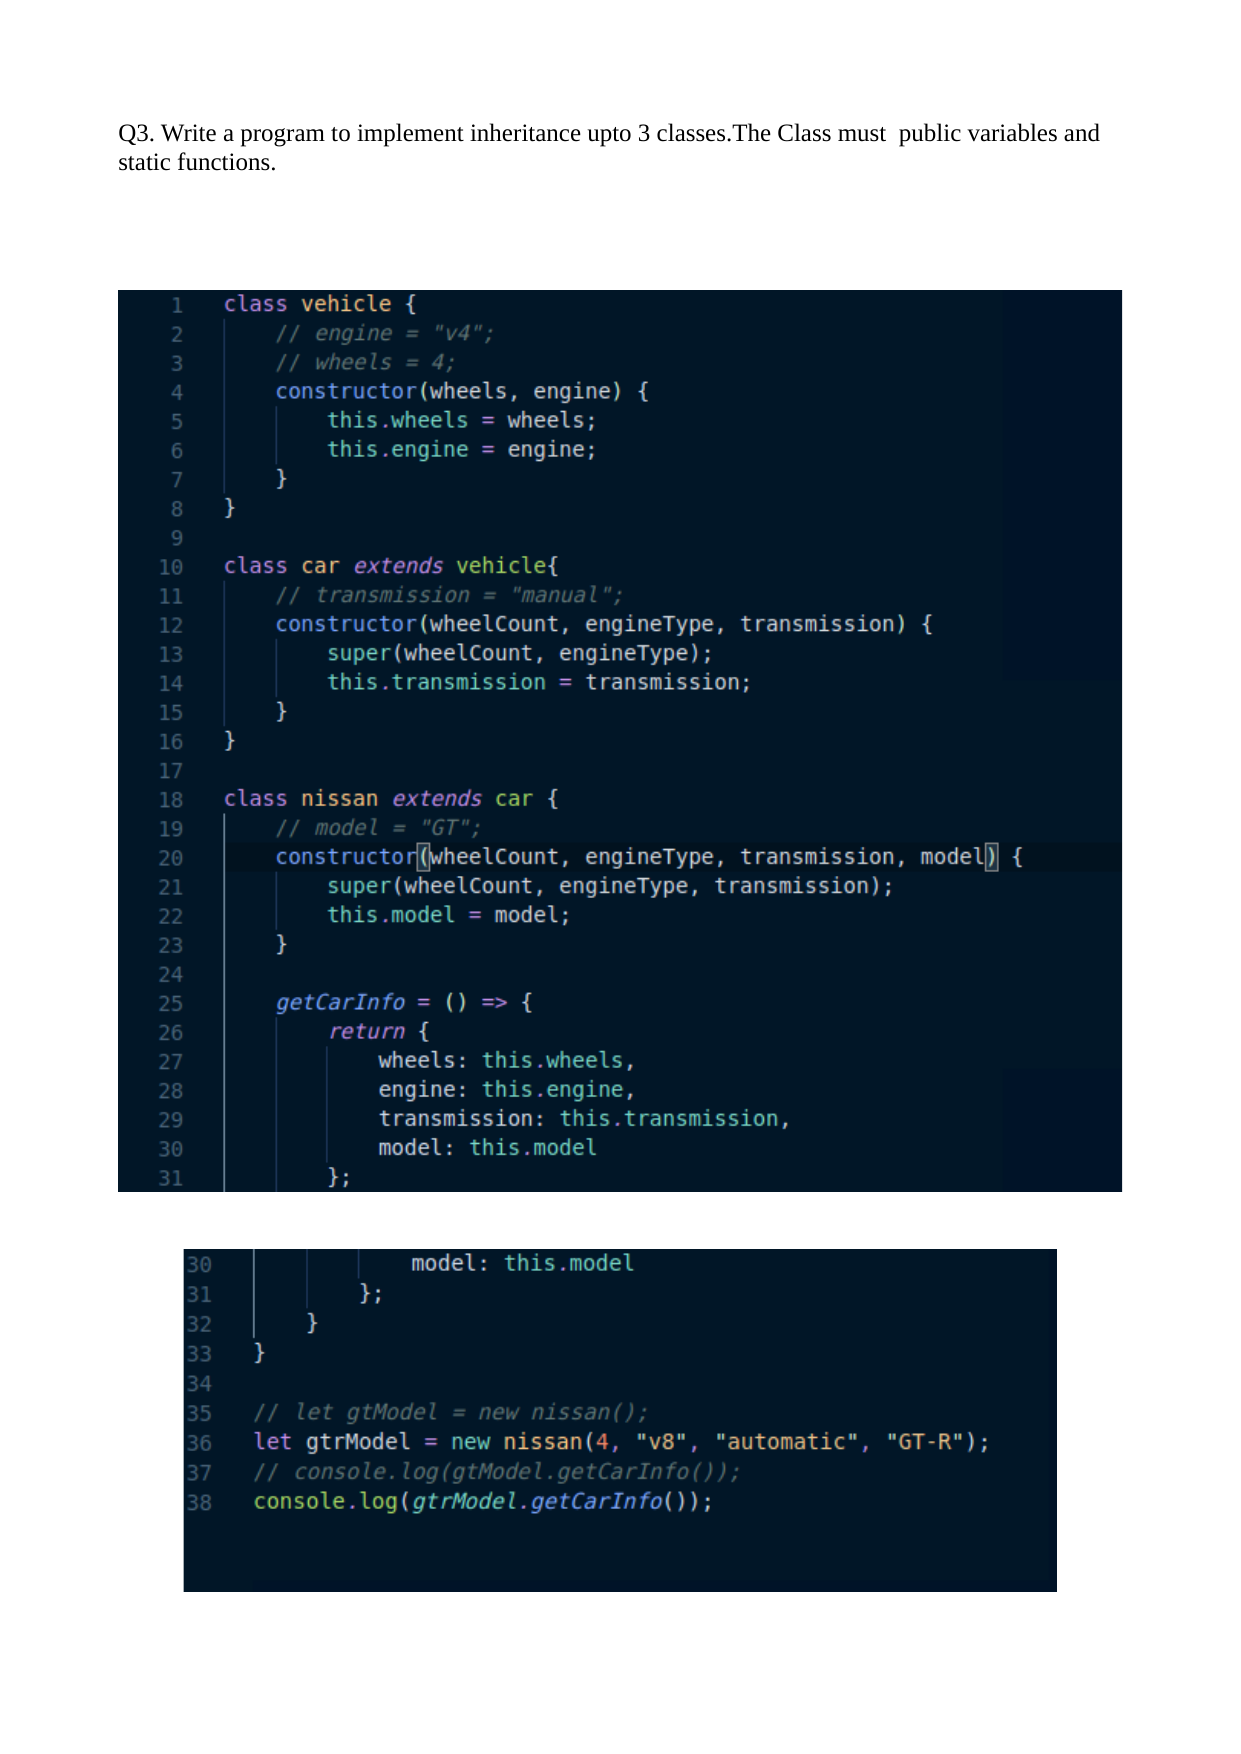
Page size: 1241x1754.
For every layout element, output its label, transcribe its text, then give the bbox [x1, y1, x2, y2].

picture [118, 290, 1123, 1192]
text Q3. Write a program to implement inheritance upto 3 classes.The Class must public variables and static functions. [118, 118, 1122, 176]
picture [183, 1249, 1057, 1592]
